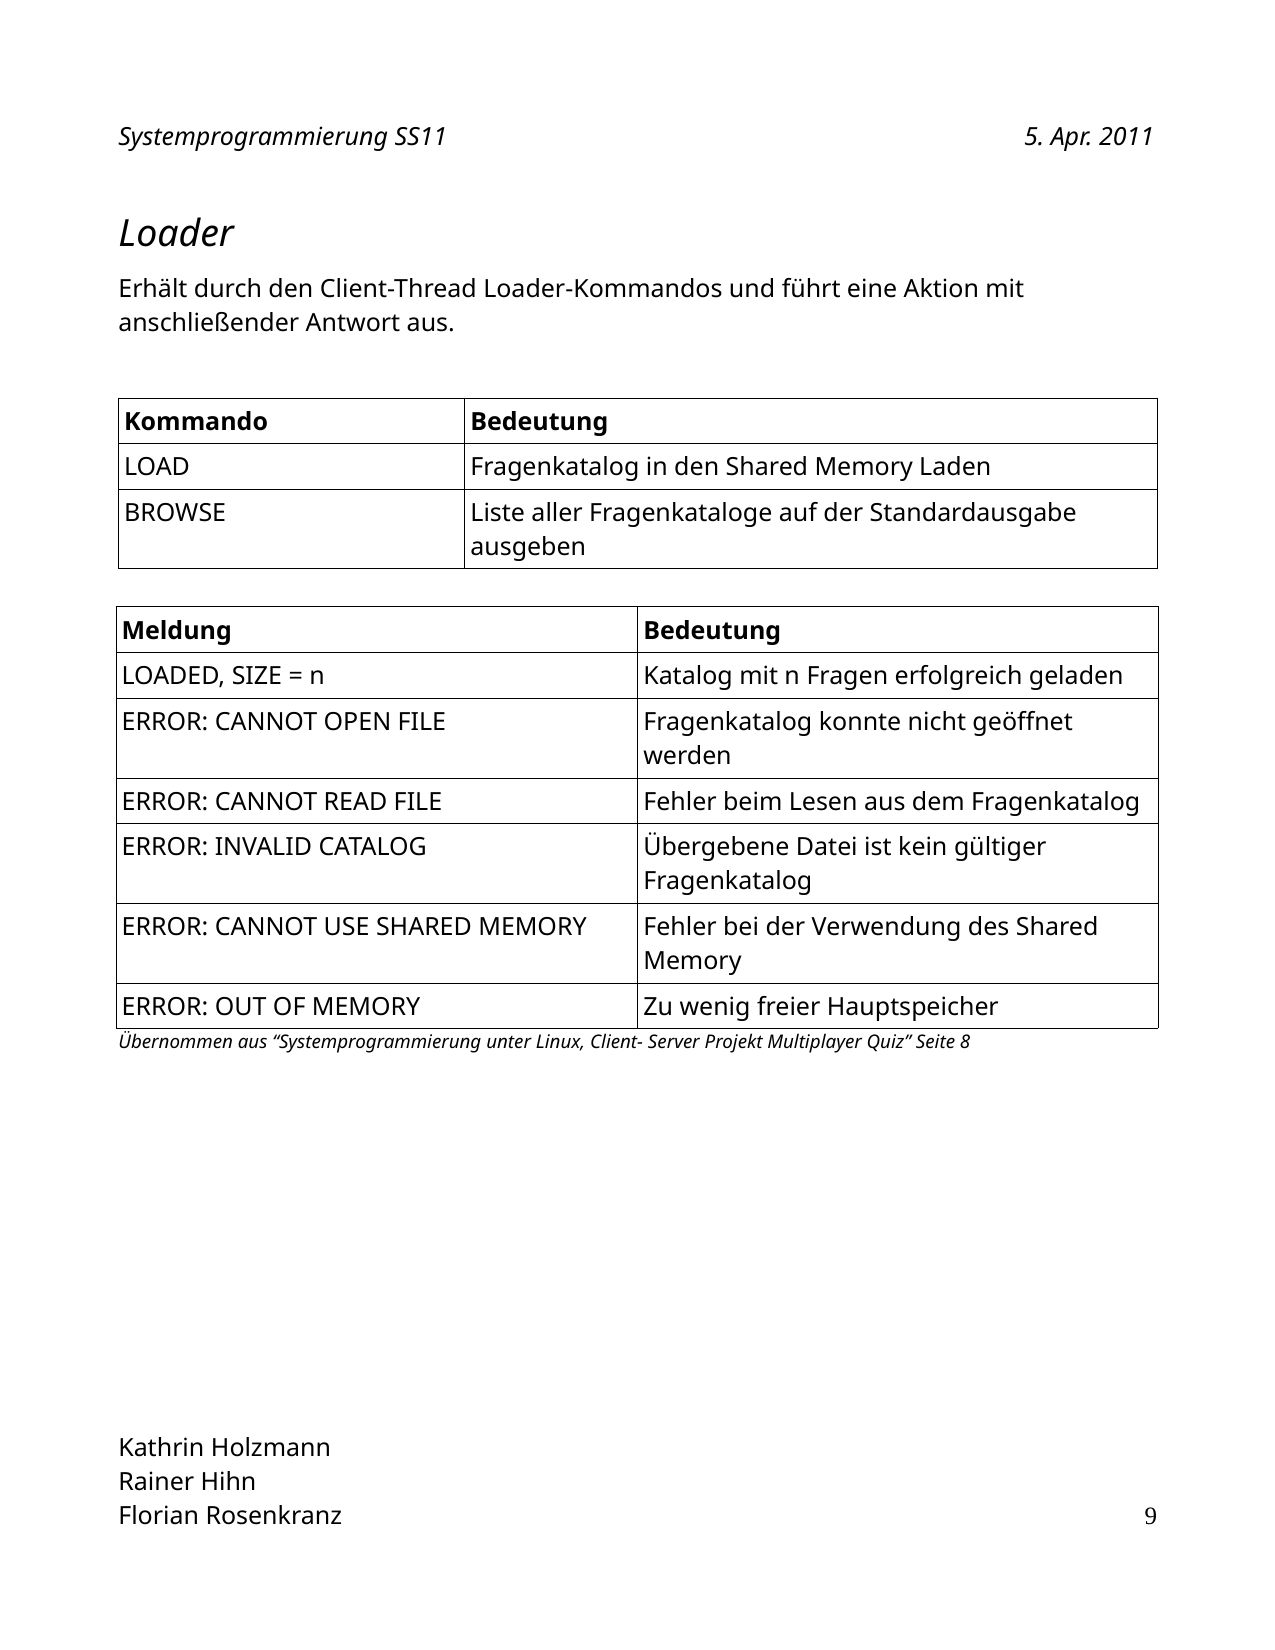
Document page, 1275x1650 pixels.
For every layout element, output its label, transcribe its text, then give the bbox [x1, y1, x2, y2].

table_cell Fragenkatalog in den Shared Memory Laden [465, 444, 1157, 489]
table_cell BROWSE [119, 490, 464, 568]
table_cell Liste aller Fragenkataloge auf der Standardausgabe ausgeben [465, 490, 1157, 568]
text Erhält durch den Client-Thread Loader-Kommandos und führt eine Aktion mit anschließender Antwort aus. [118, 270, 1157, 338]
table_cell Katalog mit n Fragen erfolgreich geladen [638, 653, 1158, 698]
table_cell Übergebene Datei ist kein gültiger Fragenkatalog [638, 824, 1158, 903]
table_cell Fehler beim Lesen aus dem Fragenkatalog [638, 779, 1158, 823]
table_header Bedeutung [465, 399, 1157, 443]
table_cell ERROR: INVALID CATALOG [117, 824, 637, 903]
table_header Kommando [119, 399, 464, 443]
table_cell Zu wenig freier Hauptspeicher [638, 984, 1158, 1028]
table_header Meldung [117, 607, 637, 652]
table_cell LOADED, SIZE = n [117, 653, 637, 698]
table_cell ERROR: CANNOT READ FILE [117, 779, 637, 823]
table_cell ERROR: CANNOT USE SHARED MEMORY [117, 904, 637, 982]
table_cell ERROR: CANNOT OPEN FILE [117, 699, 637, 777]
table_cell LOAD [119, 444, 464, 489]
table_cell ERROR: OUT OF MEMORY [117, 984, 637, 1028]
table_header Bedeutung [638, 607, 1158, 652]
text Übernommen aus “Systemprogrammierung unter Linux, Client- Server Projekt Multiplayer Quiz” Seite 8 [118, 1029, 1157, 1054]
subtitle Loader [118, 207, 1157, 258]
table_cell Fragenkatalog konnte nicht geöffnet werden [638, 699, 1158, 777]
table_cell Fehler bei der Verwendung des Shared Memory [638, 904, 1158, 982]
